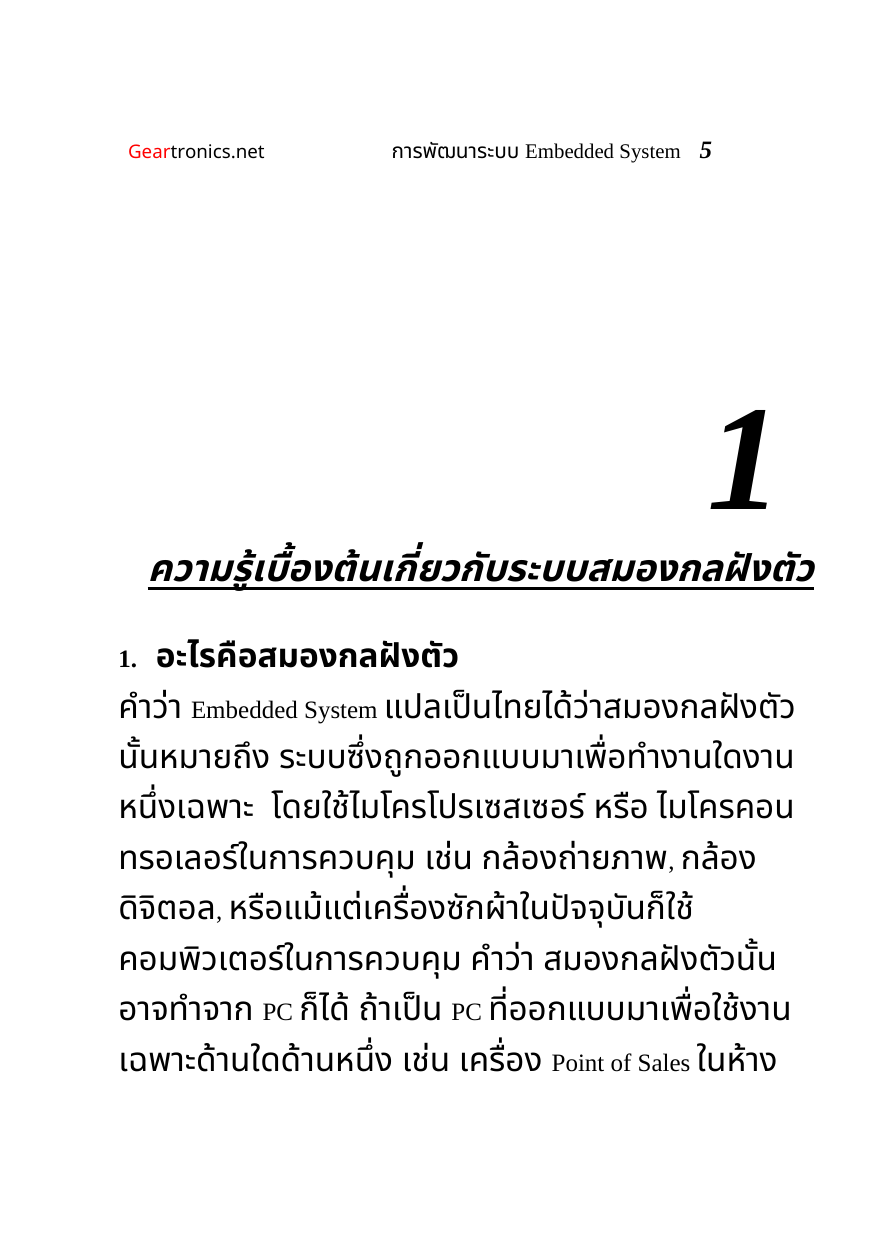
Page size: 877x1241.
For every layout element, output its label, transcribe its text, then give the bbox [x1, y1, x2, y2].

title ความรู้เบื้องต้นเกี่ยวกับระบบสมองกลฝังตัว [118, 542, 818, 599]
text คำว่า Embedded System แปลเป็นไทยได้ว่าสมองกลฝังตัวนั้นหมายถึง ระบบซึ่งถูกออกแบบมาเพื่อทำงานใดงานหนึ่งเฉพาะ โดยใช้ไมโครโปรเซสเซอร์ หรือ ไมโครคอนทรอเลอร์ในการควบคุม เช่น กล้องถ่ายภาพ, กล้องดิจิตอล, หรือแม้แต่เครื่องซักผ้าในปัจจุบันก็ใช้คอมพิวเตอร์ในการควบคุม คำว่า สมองกลฝังตัวนั้นอาจทำจาก PC ก็ได้ ถ้าเป็น PC ที่ออกแบบมาเพื่อใช้งานเฉพาะด้านใดด้านหนึ่ง เช่น เครื่อง Point of Sales ในห้าง [118, 683, 818, 1086]
list อะไรคือสมองกลฝังตัว [118, 632, 818, 683]
